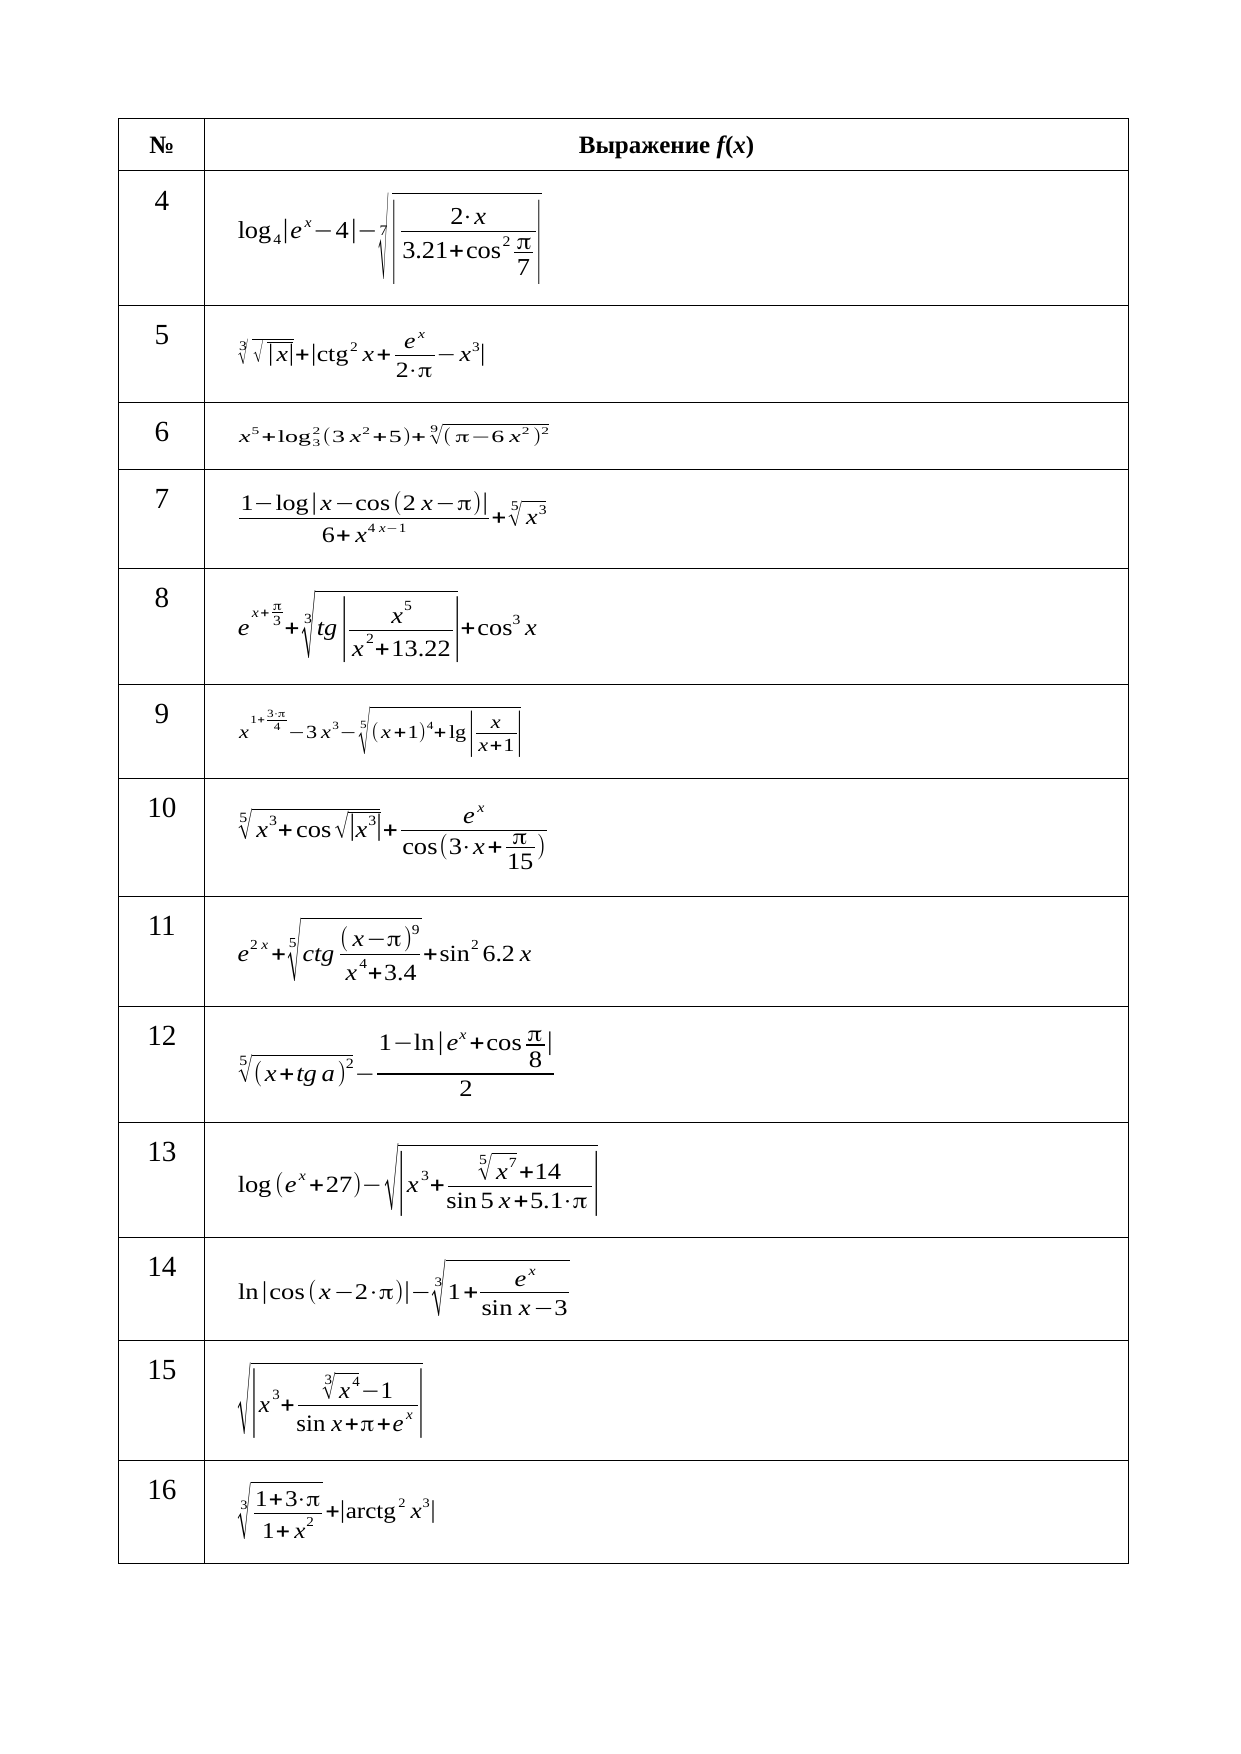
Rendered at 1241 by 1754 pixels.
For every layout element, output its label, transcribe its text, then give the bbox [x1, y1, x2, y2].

table_cell 11 [119, 897, 204, 1006]
table_cell [205, 779, 1128, 896]
table_cell [205, 1238, 1128, 1340]
table_cell [205, 403, 1128, 469]
table_cell 12 [119, 1007, 204, 1122]
table_cell [205, 1007, 1128, 1122]
table_cell [205, 685, 1128, 778]
table_cell 7 [119, 470, 204, 568]
table_cell [205, 1123, 1128, 1237]
table_cell [205, 1461, 1128, 1563]
table_cell [205, 1341, 1128, 1460]
table_cell [205, 171, 1128, 305]
table_cell 13 [119, 1123, 204, 1237]
table_cell 9 [119, 685, 204, 778]
table_cell 4 [119, 171, 204, 305]
table_cell 14 [119, 1238, 204, 1340]
table_cell 16 [119, 1461, 204, 1563]
table_header № [119, 119, 204, 170]
table_cell 8 [119, 569, 204, 684]
table_header Выражение f(x) [205, 119, 1128, 170]
table_cell 15 [119, 1341, 204, 1460]
table_cell 5 [119, 306, 204, 402]
table_cell [205, 306, 1128, 402]
table_cell [205, 897, 1128, 1006]
table_cell [205, 470, 1128, 568]
table_cell [205, 569, 1128, 684]
table_cell 6 [119, 403, 204, 469]
table_cell 10 [119, 779, 204, 896]
